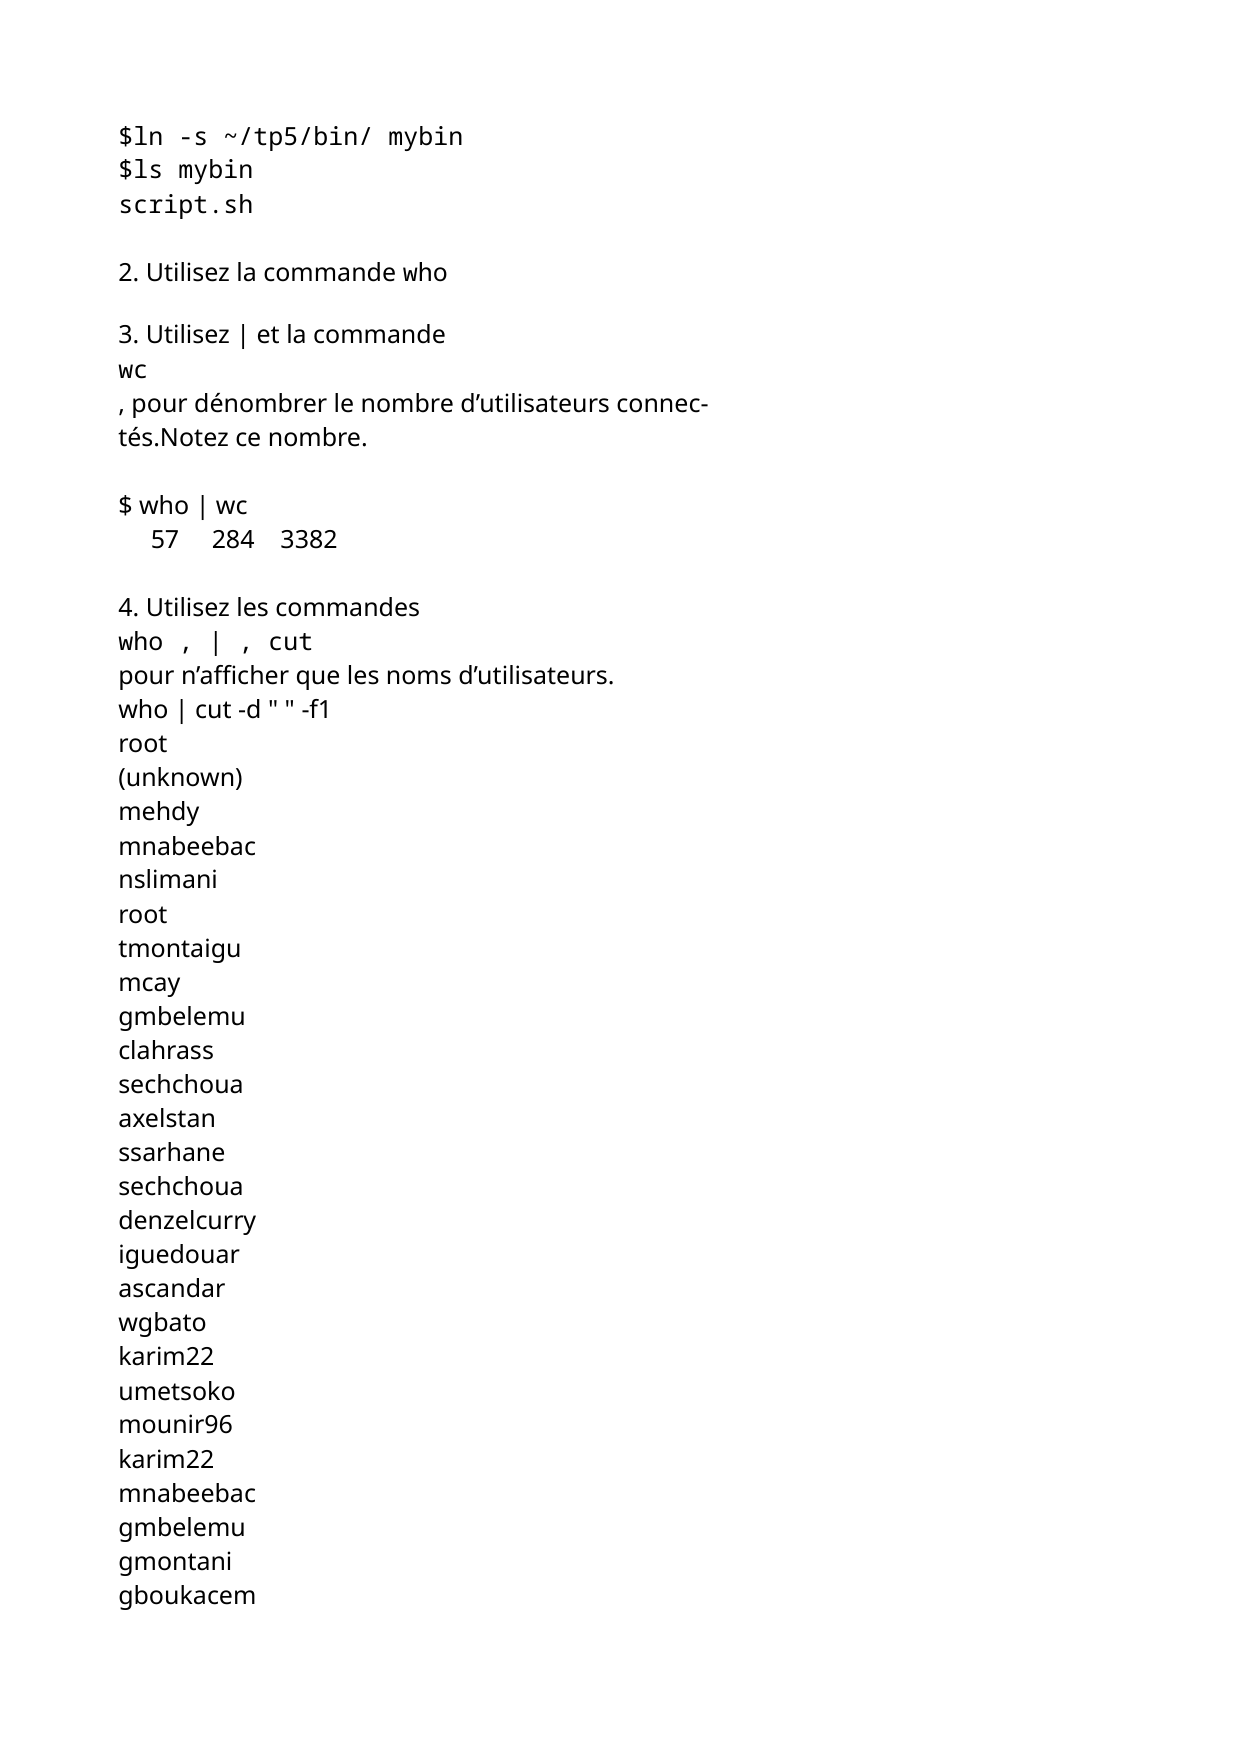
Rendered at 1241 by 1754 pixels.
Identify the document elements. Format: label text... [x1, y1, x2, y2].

text , pour dénombrer le nombre d’utilisateurs connec- [118, 385, 1122, 419]
text clahrass [118, 1032, 1122, 1067]
text ascandar [118, 1271, 1122, 1305]
text axelstan [118, 1101, 1122, 1135]
text root [118, 726, 1122, 760]
text mcay [118, 964, 1122, 998]
text wgbato [118, 1305, 1122, 1339]
text $ who | wc [118, 487, 1122, 522]
text $ls mybin [118, 152, 1122, 186]
text who | cut -d " " -f1 [118, 692, 1122, 726]
text tmontaigu [118, 930, 1122, 964]
text 57 284 3382 [118, 522, 1122, 556]
text 2. Utilisez la commande who [118, 254, 1122, 288]
text wc [118, 351, 1122, 385]
text karim22 [118, 1339, 1122, 1373]
text mnabeebac [118, 828, 1122, 862]
text $ln -s ~/tp5/bin/ mybin [118, 118, 1122, 152]
text gmontani [118, 1543, 1122, 1577]
text gboukacem [118, 1577, 1122, 1612]
text umetsoko [118, 1373, 1122, 1407]
text who , | , cut [118, 624, 1122, 658]
text mehdy [118, 794, 1122, 828]
text (unknown) [118, 760, 1122, 794]
text mnabeebac [118, 1475, 1122, 1509]
text nslimani [118, 862, 1122, 896]
text sechchoua [118, 1067, 1122, 1101]
text pour n’afficher que les noms d’utilisateurs. [118, 658, 1122, 692]
text iguedouar [118, 1237, 1122, 1271]
text gmbelemu [118, 998, 1122, 1032]
text sechchoua [118, 1169, 1122, 1203]
text gmbelemu [118, 1509, 1122, 1543]
text 4. Utilisez les commandes [118, 590, 1122, 624]
text script.sh [118, 186, 1122, 220]
text karim22 [118, 1441, 1122, 1475]
text mounir96 [118, 1407, 1122, 1441]
text root [118, 896, 1122, 930]
text denzelcurry [118, 1203, 1122, 1237]
text 3. Utilisez | et la commande [118, 317, 1122, 351]
text ssarhane [118, 1135, 1122, 1169]
text tés.Notez ce nombre. [118, 419, 1122, 453]
